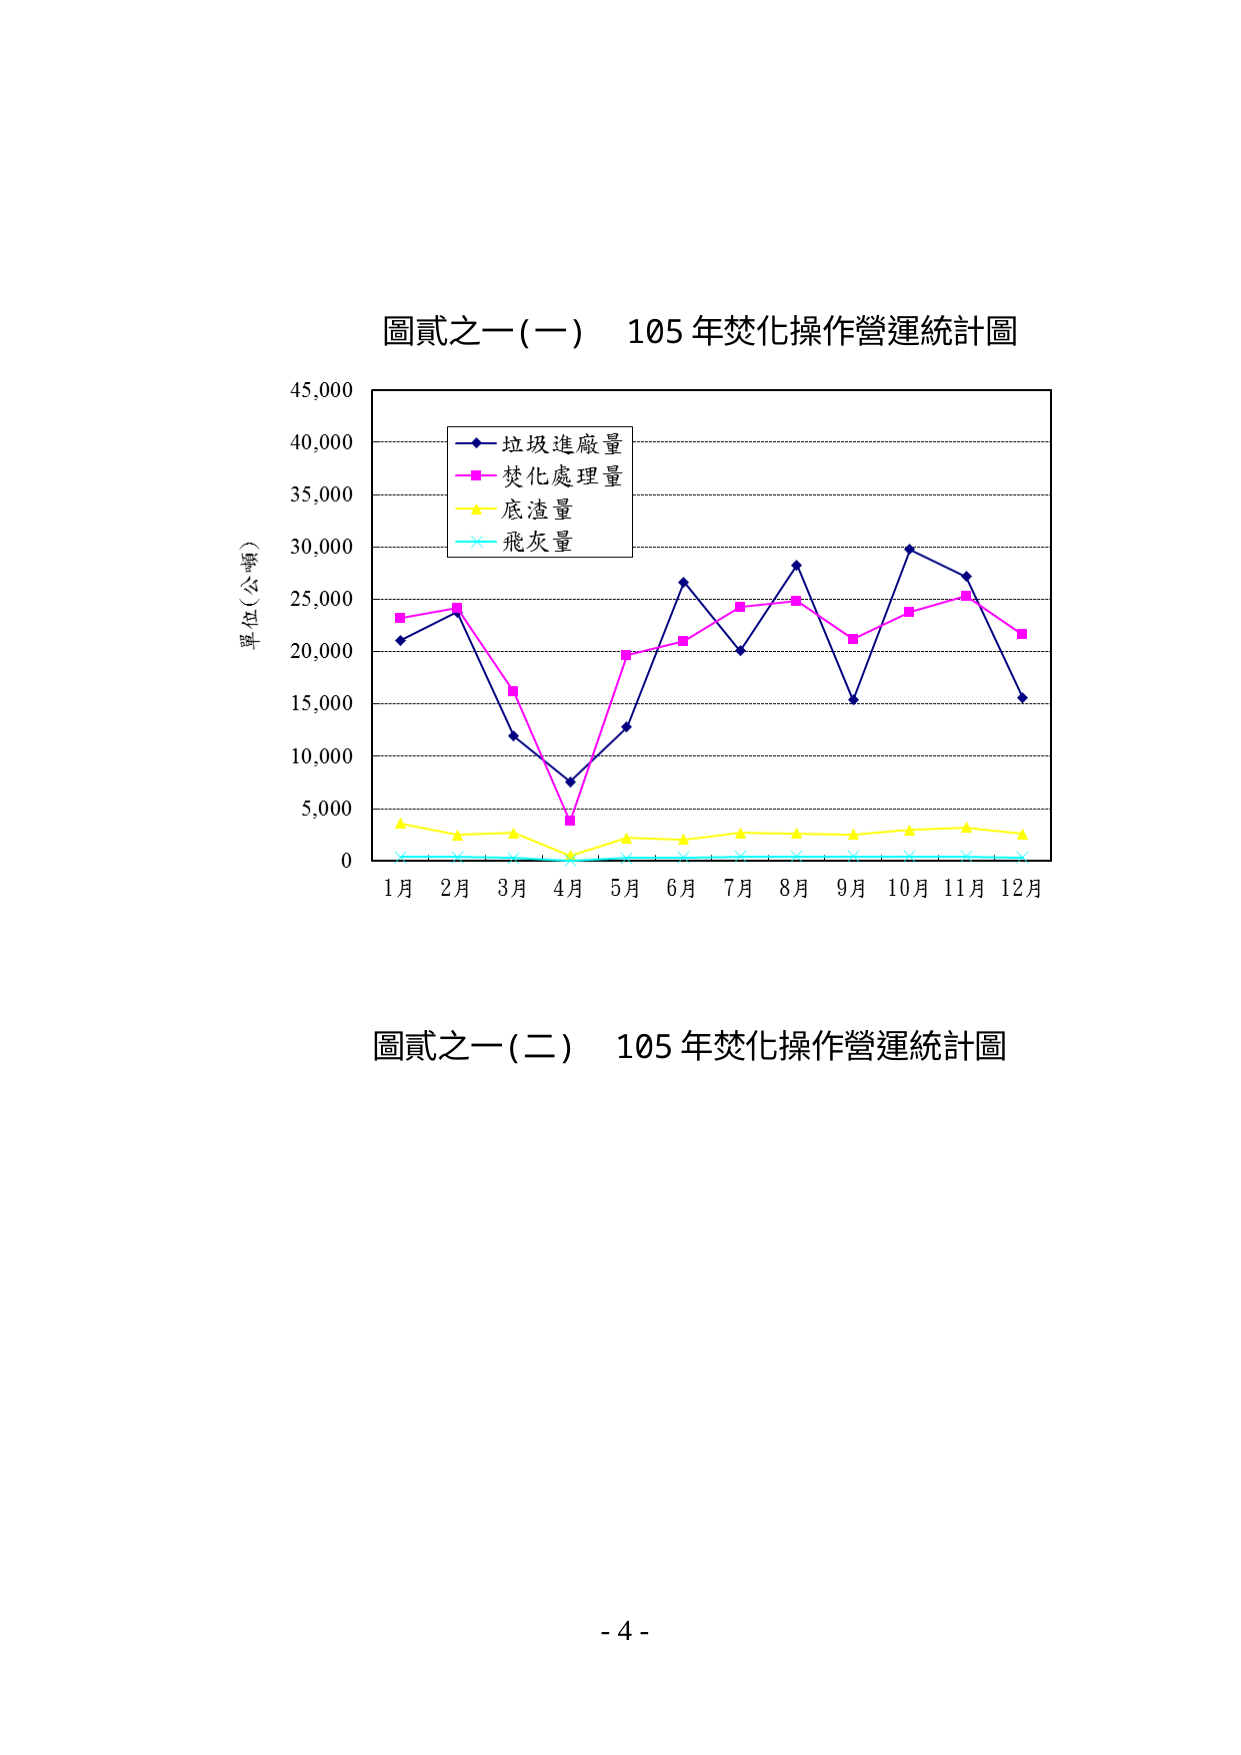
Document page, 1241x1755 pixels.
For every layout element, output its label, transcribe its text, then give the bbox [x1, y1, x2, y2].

table_cell [171, 356, 1118, 935]
table_header 圖貳之一(一) 105年焚化操作營運統計圖 [171, 226, 1118, 356]
table_cell 圖貳之一(二) 105年焚化操作營運統計圖 [171, 935, 1118, 1071]
